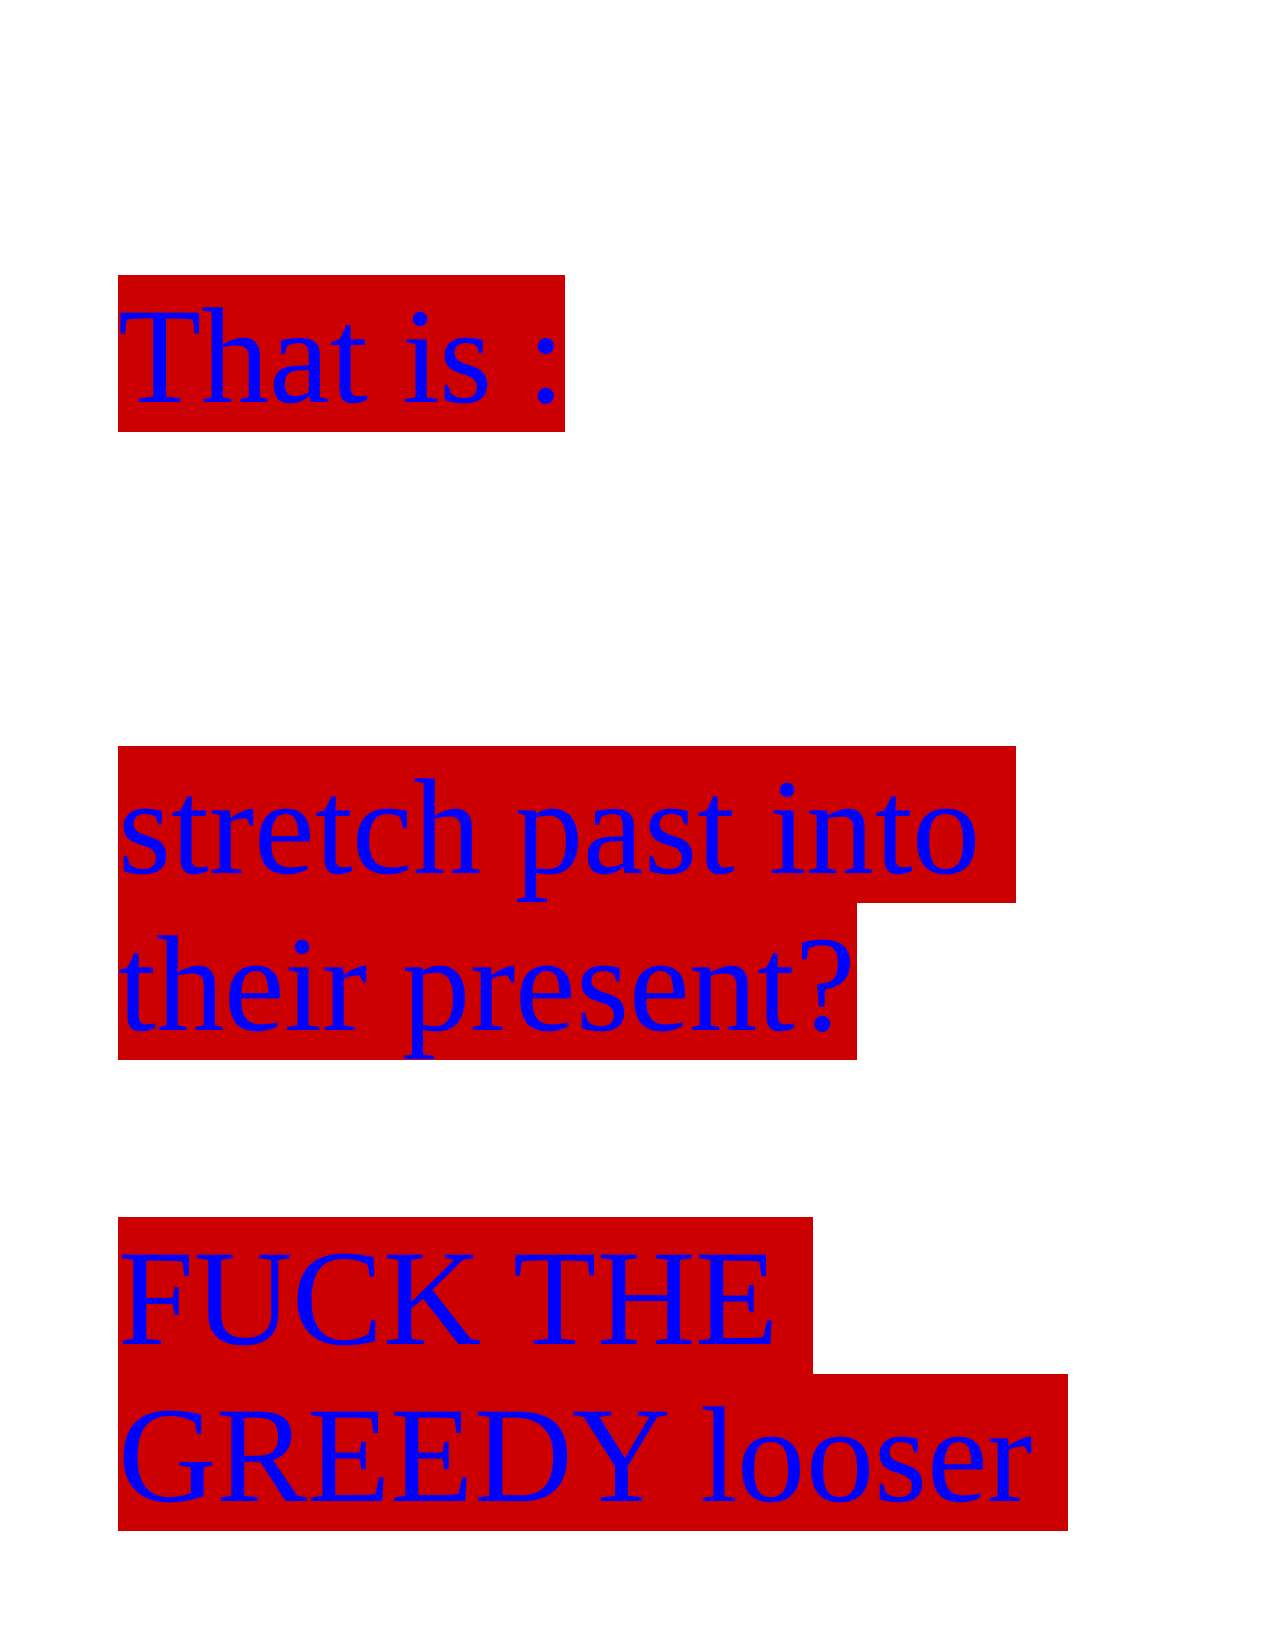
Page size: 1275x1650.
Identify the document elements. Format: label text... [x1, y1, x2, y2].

text That is : stretch past into their present? FUCK THE GREEDY looser [118, 118, 1157, 1531]
